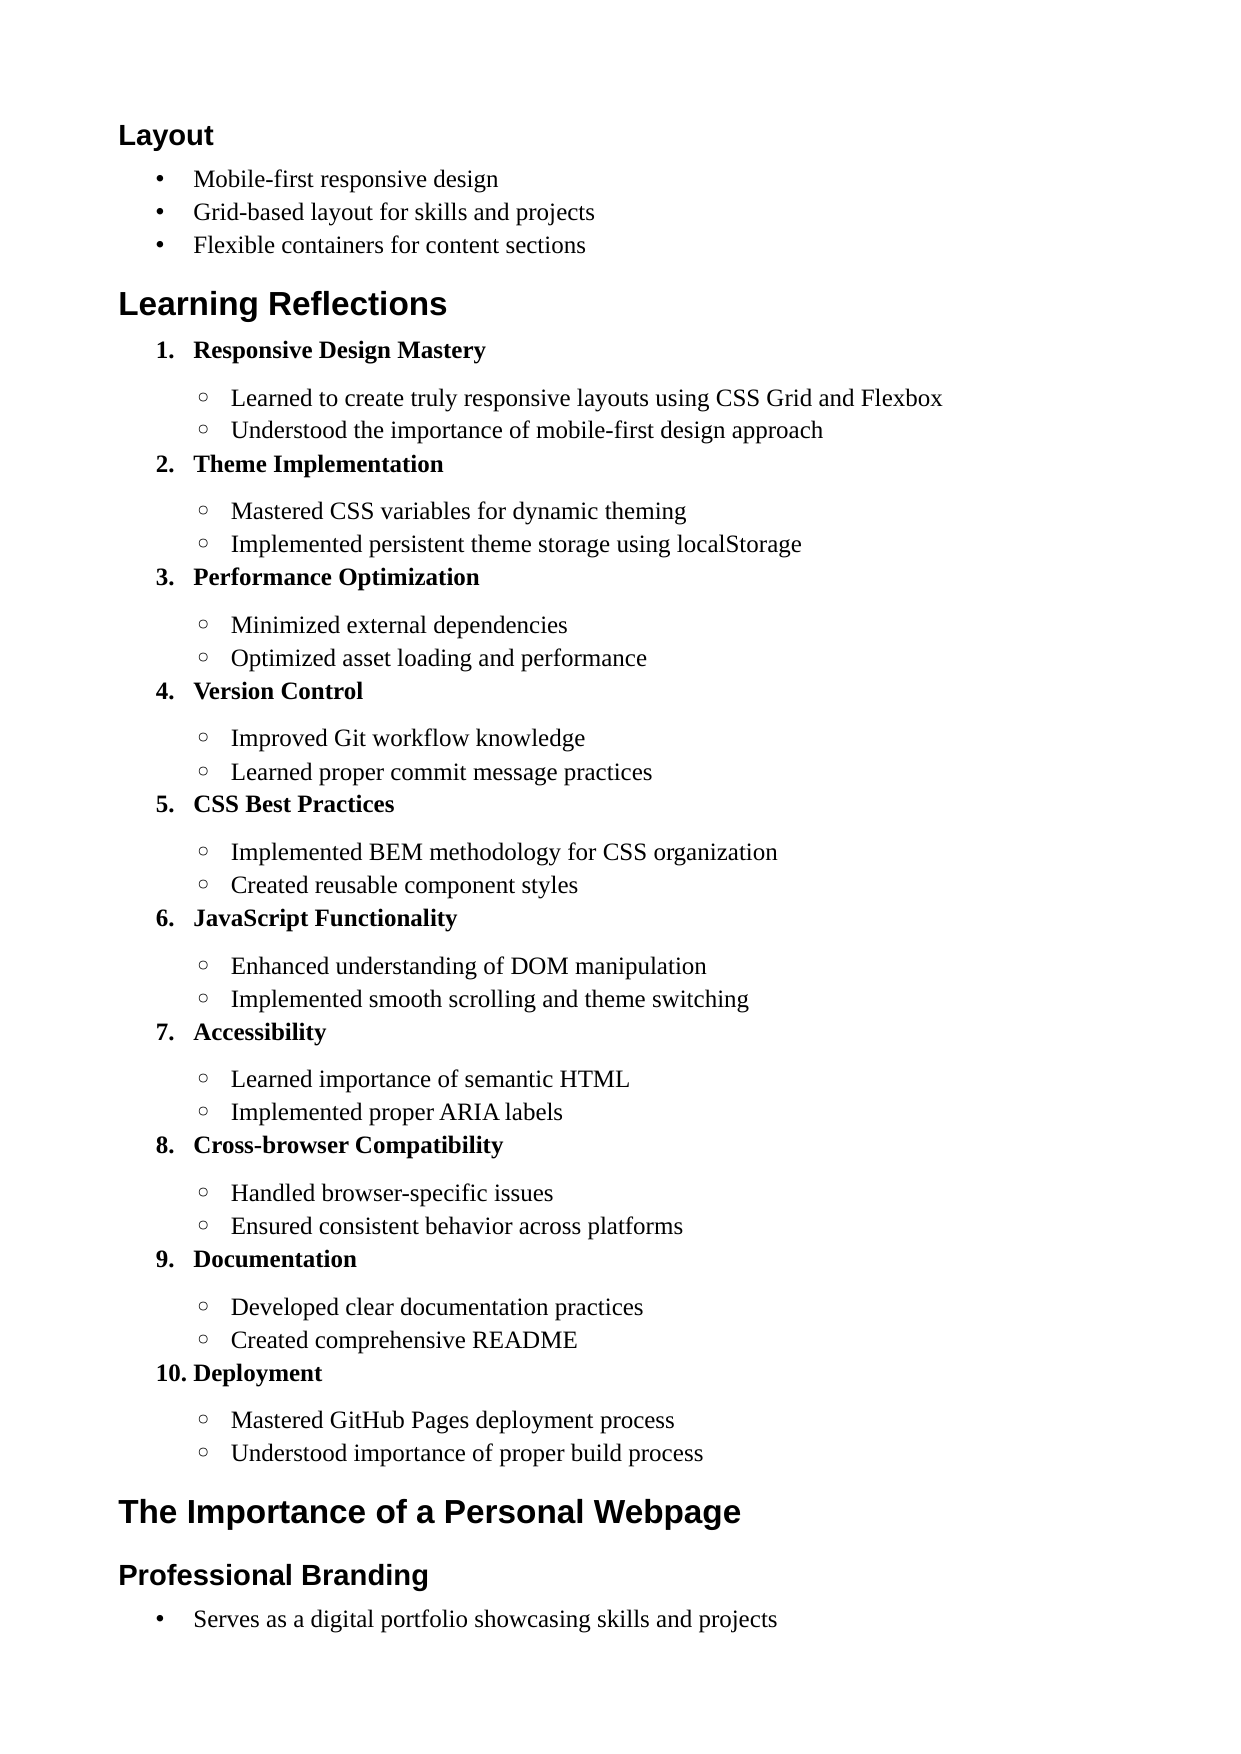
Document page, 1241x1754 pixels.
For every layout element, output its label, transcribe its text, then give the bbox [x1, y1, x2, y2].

list Handled browser-specific issues [193, 1178, 1122, 1207]
list Implemented smooth scrolling and theme switching [193, 984, 1122, 1013]
list Documentation [156, 1244, 1122, 1273]
list Implemented persistent theme storage using localStorage [193, 529, 1122, 558]
list Created comprehensive README [193, 1325, 1122, 1353]
list Deployment [156, 1358, 1122, 1387]
list Grid-based layout for skills and projects [156, 197, 1122, 226]
list Created reusable component styles [193, 870, 1122, 899]
list Understood importance of proper build process [193, 1438, 1122, 1467]
list Learned proper commit message practices [193, 757, 1122, 785]
subtitle Layout [118, 118, 1122, 152]
list Implemented proper ARIA labels [193, 1097, 1122, 1126]
list Improved Git workflow knowledge [193, 723, 1122, 752]
list Performance Optimization [156, 562, 1122, 591]
list Serves as a digital portfolio showcasing skills and projects [156, 1604, 1122, 1633]
list Mastered GitHub Pages deployment process [193, 1405, 1122, 1434]
list Learned to create truly responsive layouts using CSS Grid and Flexbox [193, 383, 1122, 411]
list Flexible containers for content sections [156, 230, 1122, 259]
list Theme Implementation [156, 449, 1122, 477]
list Accessibility [156, 1017, 1122, 1046]
list Enhanced understanding of DOM manipulation [193, 951, 1122, 979]
list Minimized external dependencies [193, 610, 1122, 639]
subtitle The Importance of a Personal Webpage [118, 1492, 1122, 1531]
list Mobile-first responsive design [156, 164, 1122, 193]
list CSS Best Practices [156, 789, 1122, 818]
subtitle Learning Reflections [118, 284, 1122, 322]
list Understood the importance of mobile-first design approach [193, 416, 1122, 444]
list Implemented BEM methodology for CSS organization [193, 837, 1122, 866]
list Learned importance of semantic HTML [193, 1064, 1122, 1093]
list Cross-browser Compatibility [156, 1131, 1122, 1159]
subtitle Professional Branding [118, 1558, 1122, 1591]
list Optimized asset loading and performance [193, 643, 1122, 672]
list Developed clear documentation practices [193, 1292, 1122, 1321]
list Ensured consistent behavior across platforms [193, 1211, 1122, 1240]
list Mastered CSS variables for dynamic theming [193, 496, 1122, 525]
list Version Control [156, 676, 1122, 705]
list JavaScript Functionality [156, 903, 1122, 932]
list Responsive Design Mastery [156, 335, 1122, 364]
